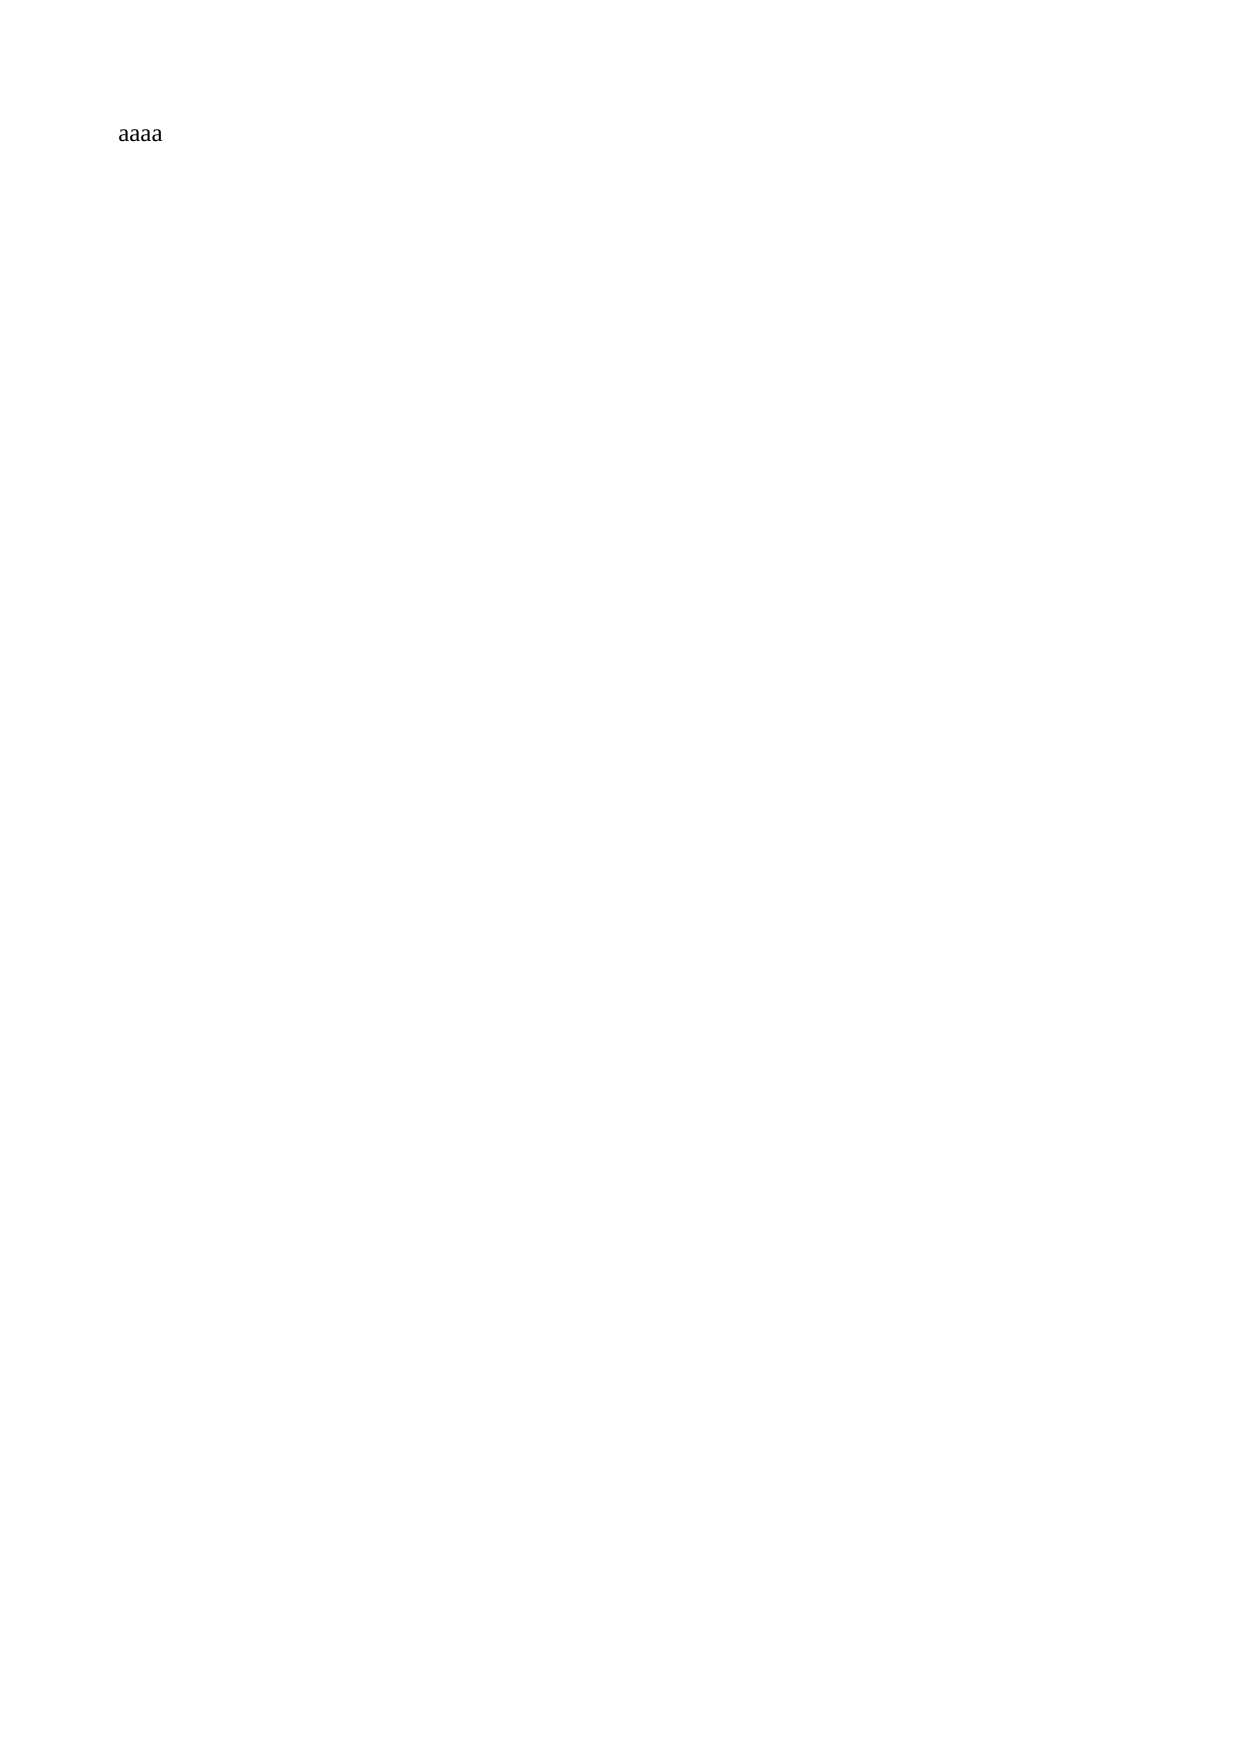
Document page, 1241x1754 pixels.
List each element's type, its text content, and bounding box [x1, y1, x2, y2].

text aaaa [118, 118, 1122, 147]
